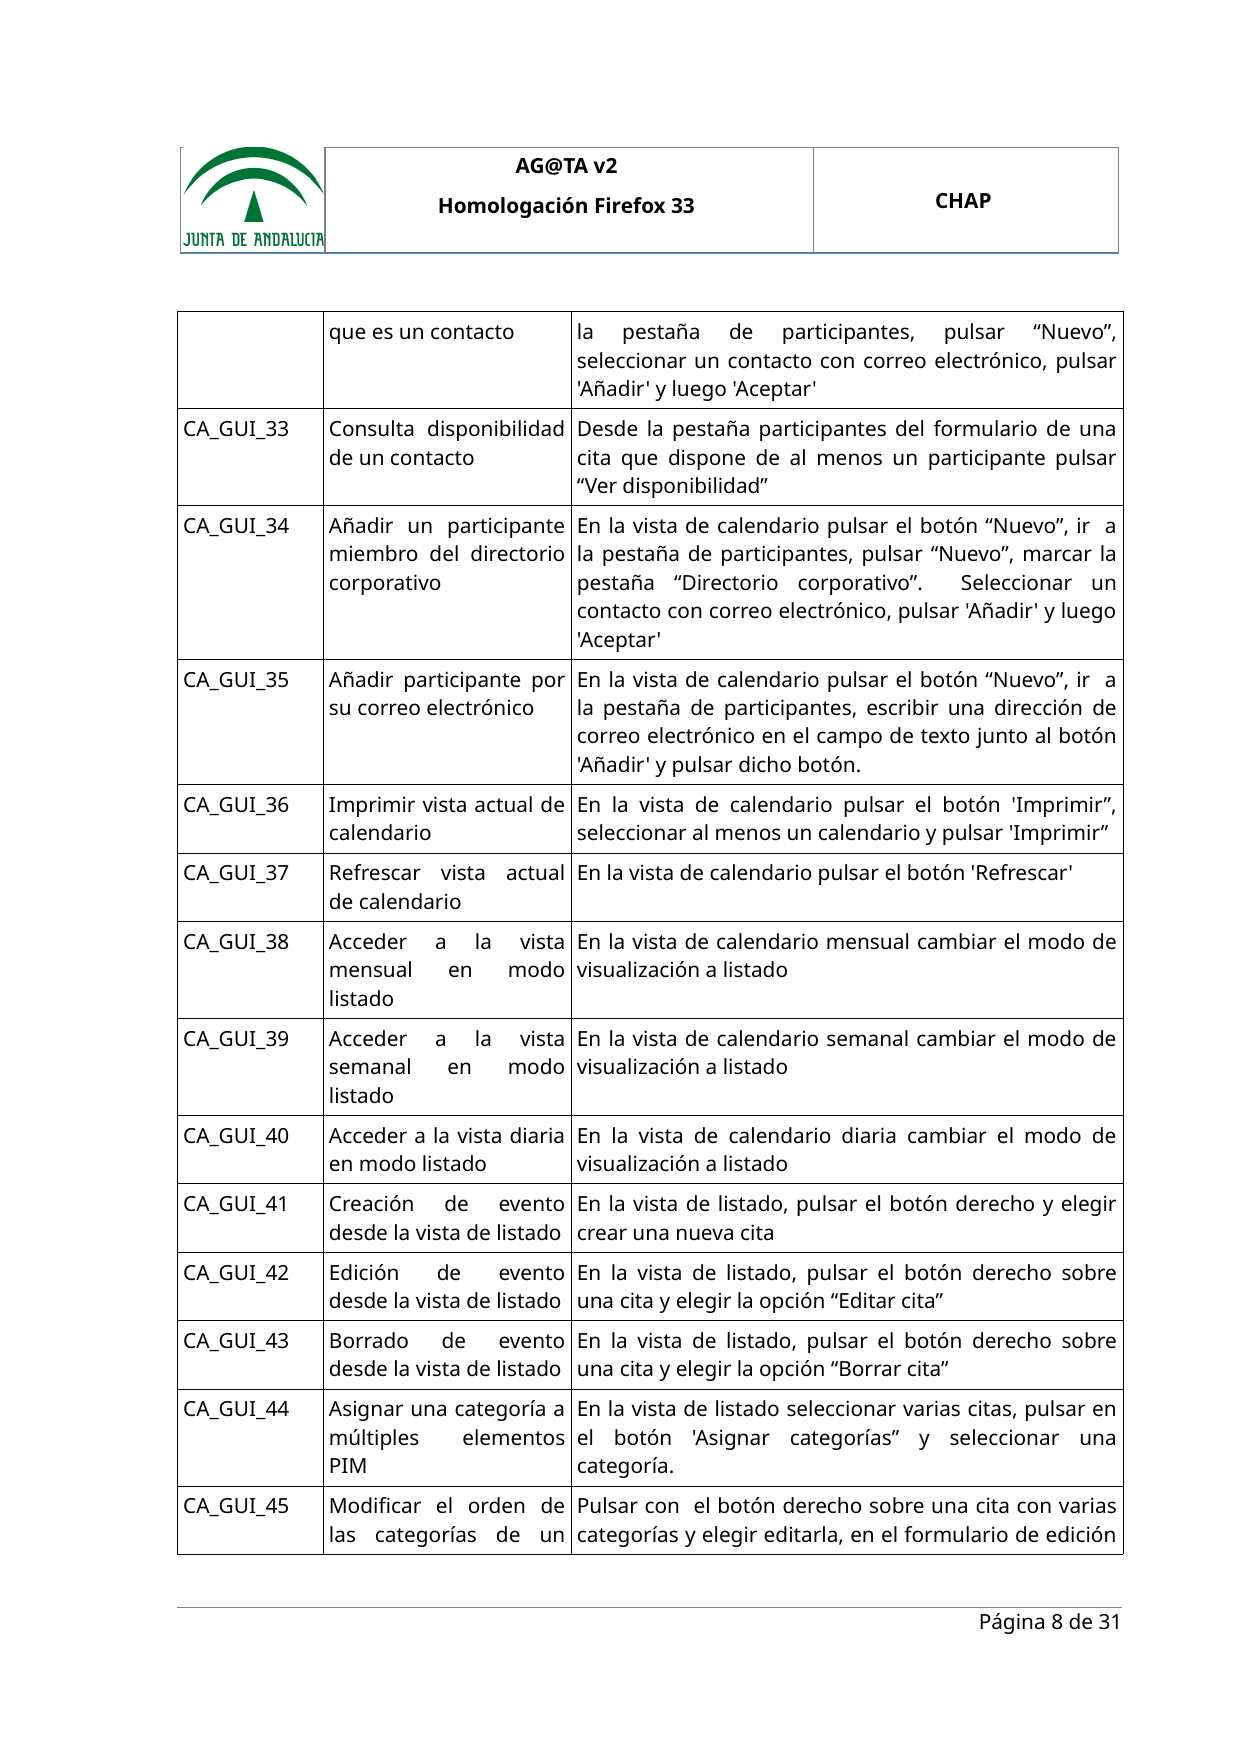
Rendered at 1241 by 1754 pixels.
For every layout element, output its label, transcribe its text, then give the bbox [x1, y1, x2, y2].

table_cell Modificar el orden de las categorías de un [324, 1487, 571, 1554]
table_cell En la vista de listado, pulsar el botón derecho y elegir crear una nueva cita [572, 1184, 1123, 1252]
table_cell Consulta disponibilidad de un contacto [324, 409, 571, 505]
table_cell CA_GUI_39 [178, 1019, 323, 1115]
table_cell Acceder a la vista diaria en modo listado [324, 1116, 571, 1183]
table_cell CA_GUI_44 [178, 1390, 323, 1486]
table_cell Asignar una categoría a múltiples elementos PIM [324, 1390, 571, 1486]
table_cell En la vista de listado seleccionar varias citas, pulsar en el botón 'Asignar categorías” y seleccionar una categoría. [572, 1390, 1123, 1486]
table_cell CA_GUI_41 [178, 1184, 323, 1252]
table_cell En la vista de calendario pulsar el botón 'Refrescar' [572, 854, 1123, 921]
table_cell En la vista de calendario pulsar el botón 'Imprimir”, seleccionar al menos un calendario y pulsar 'Imprimir” [572, 785, 1123, 853]
table_cell CA_GUI_33 [178, 409, 323, 505]
table_cell que es un contacto [324, 312, 571, 408]
table_cell CA_GUI_43 [178, 1321, 323, 1389]
table_cell Añadir un participante miembro del directorio corporativo [324, 506, 571, 659]
table_cell En la vista de listado, pulsar el botón derecho sobre una cita y elegir la opción “Borrar cita” [572, 1321, 1123, 1389]
table_cell En la vista de calendario semanal cambiar el modo de visualización a listado [572, 1019, 1123, 1115]
picture [183, 147, 324, 246]
table_cell CA_GUI_45 [178, 1487, 323, 1554]
table_cell Creación de evento desde la vista de listado [324, 1184, 571, 1252]
table_cell CA_GUI_42 [178, 1253, 323, 1320]
table_cell CA_GUI_40 [178, 1116, 323, 1183]
table_cell [178, 312, 323, 408]
table_cell Refrescar vista actual de calendario [324, 854, 571, 921]
table_cell En la vista de calendario mensual cambiar el modo de visualización a listado [572, 922, 1123, 1018]
table_cell Desde la pestaña participantes del formulario de una cita que dispone de al menos un participante pulsar “Ver disponibilidad” [572, 409, 1123, 505]
table_cell Imprimir vista actual de calendario [324, 785, 571, 853]
table_cell Acceder a la vista semanal en modo listado [324, 1019, 571, 1115]
table_cell CA_GUI_34 [178, 506, 323, 659]
table_cell Edición de evento desde la vista de listado [324, 1253, 571, 1320]
table_cell CA_GUI_38 [178, 922, 323, 1018]
table_cell CA_GUI_37 [178, 854, 323, 921]
table_cell En la vista de calendario pulsar el botón “Nuevo”, ir a la pestaña de participantes, escribir una dirección de correo electrónico en el campo de texto junto al botón 'Añadir' y pulsar dicho botón. [572, 660, 1123, 784]
table_cell la pestaña de participantes, pulsar “Nuevo”, seleccionar un contacto con correo electrónico, pulsar 'Añadir' y luego 'Aceptar' [572, 312, 1123, 408]
table_cell En la vista de calendario diaria cambiar el modo de visualización a listado [572, 1116, 1123, 1183]
table_cell Pulsar con el botón derecho sobre una cita con varias categorías y elegir editarla, en el formulario de edición [572, 1487, 1123, 1554]
table_cell Borrado de evento desde la vista de listado [324, 1321, 571, 1389]
table_cell En la vista de calendario pulsar el botón “Nuevo”, ir a la pestaña de participantes, pulsar “Nuevo”, marcar la pestaña “Directorio corporativo”. Seleccionar un contacto con correo electrónico, pulsar 'Añadir' y luego 'Aceptar' [572, 506, 1123, 659]
table_cell Añadir participante por su correo electrónico [324, 660, 571, 784]
table_cell CA_GUI_36 [178, 785, 323, 853]
table_cell CA_GUI_35 [178, 660, 323, 784]
table_cell En la vista de listado, pulsar el botón derecho sobre una cita y elegir la opción “Editar cita” [572, 1253, 1123, 1320]
table_cell Acceder a la vista mensual en modo listado [324, 922, 571, 1018]
